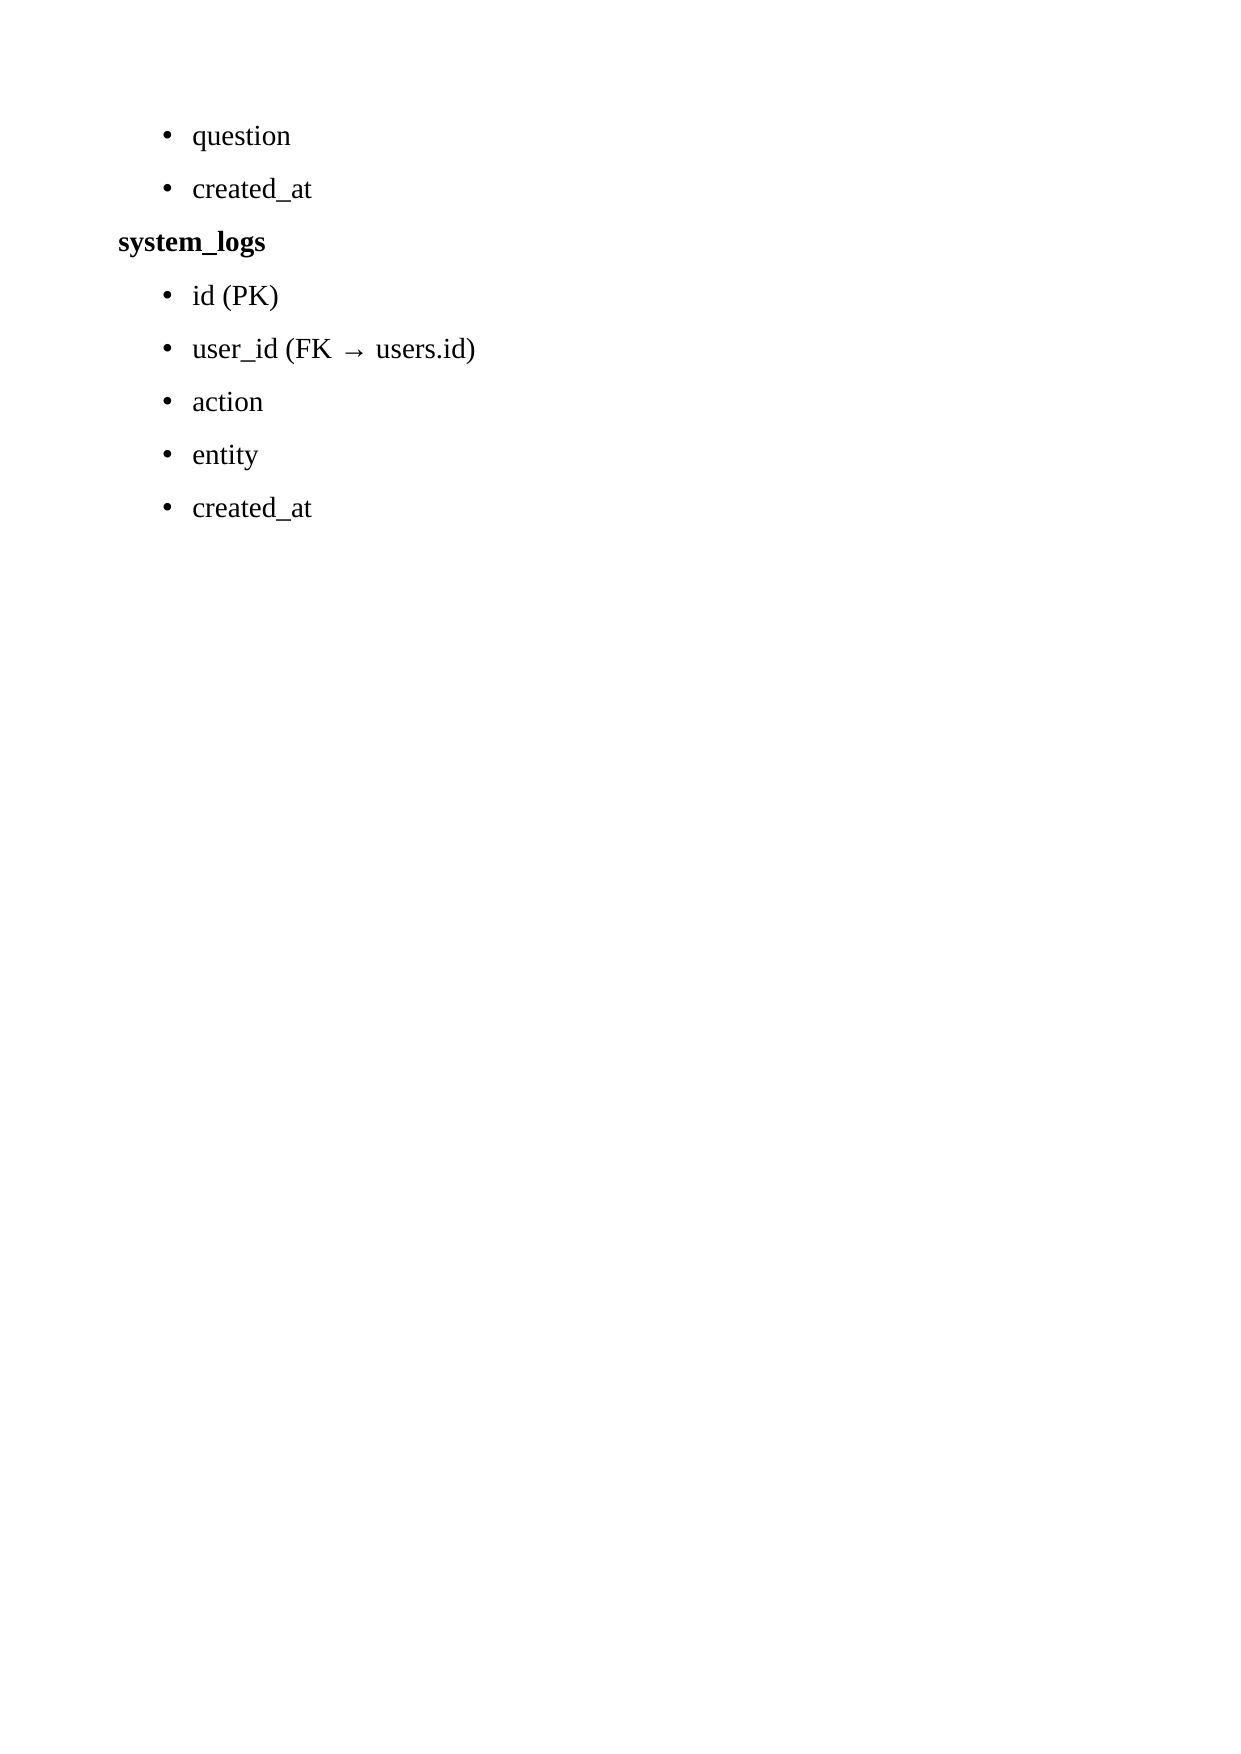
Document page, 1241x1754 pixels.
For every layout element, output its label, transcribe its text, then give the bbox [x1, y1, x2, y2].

list id (PK) [162, 278, 1122, 311]
list user_id (FK → users.id) [162, 331, 1122, 364]
list entity [162, 437, 1122, 471]
list question [162, 118, 1122, 152]
list action [162, 384, 1122, 418]
text system_logs [118, 224, 1122, 258]
list created_at [162, 171, 1122, 205]
list created_at [162, 491, 1122, 524]
